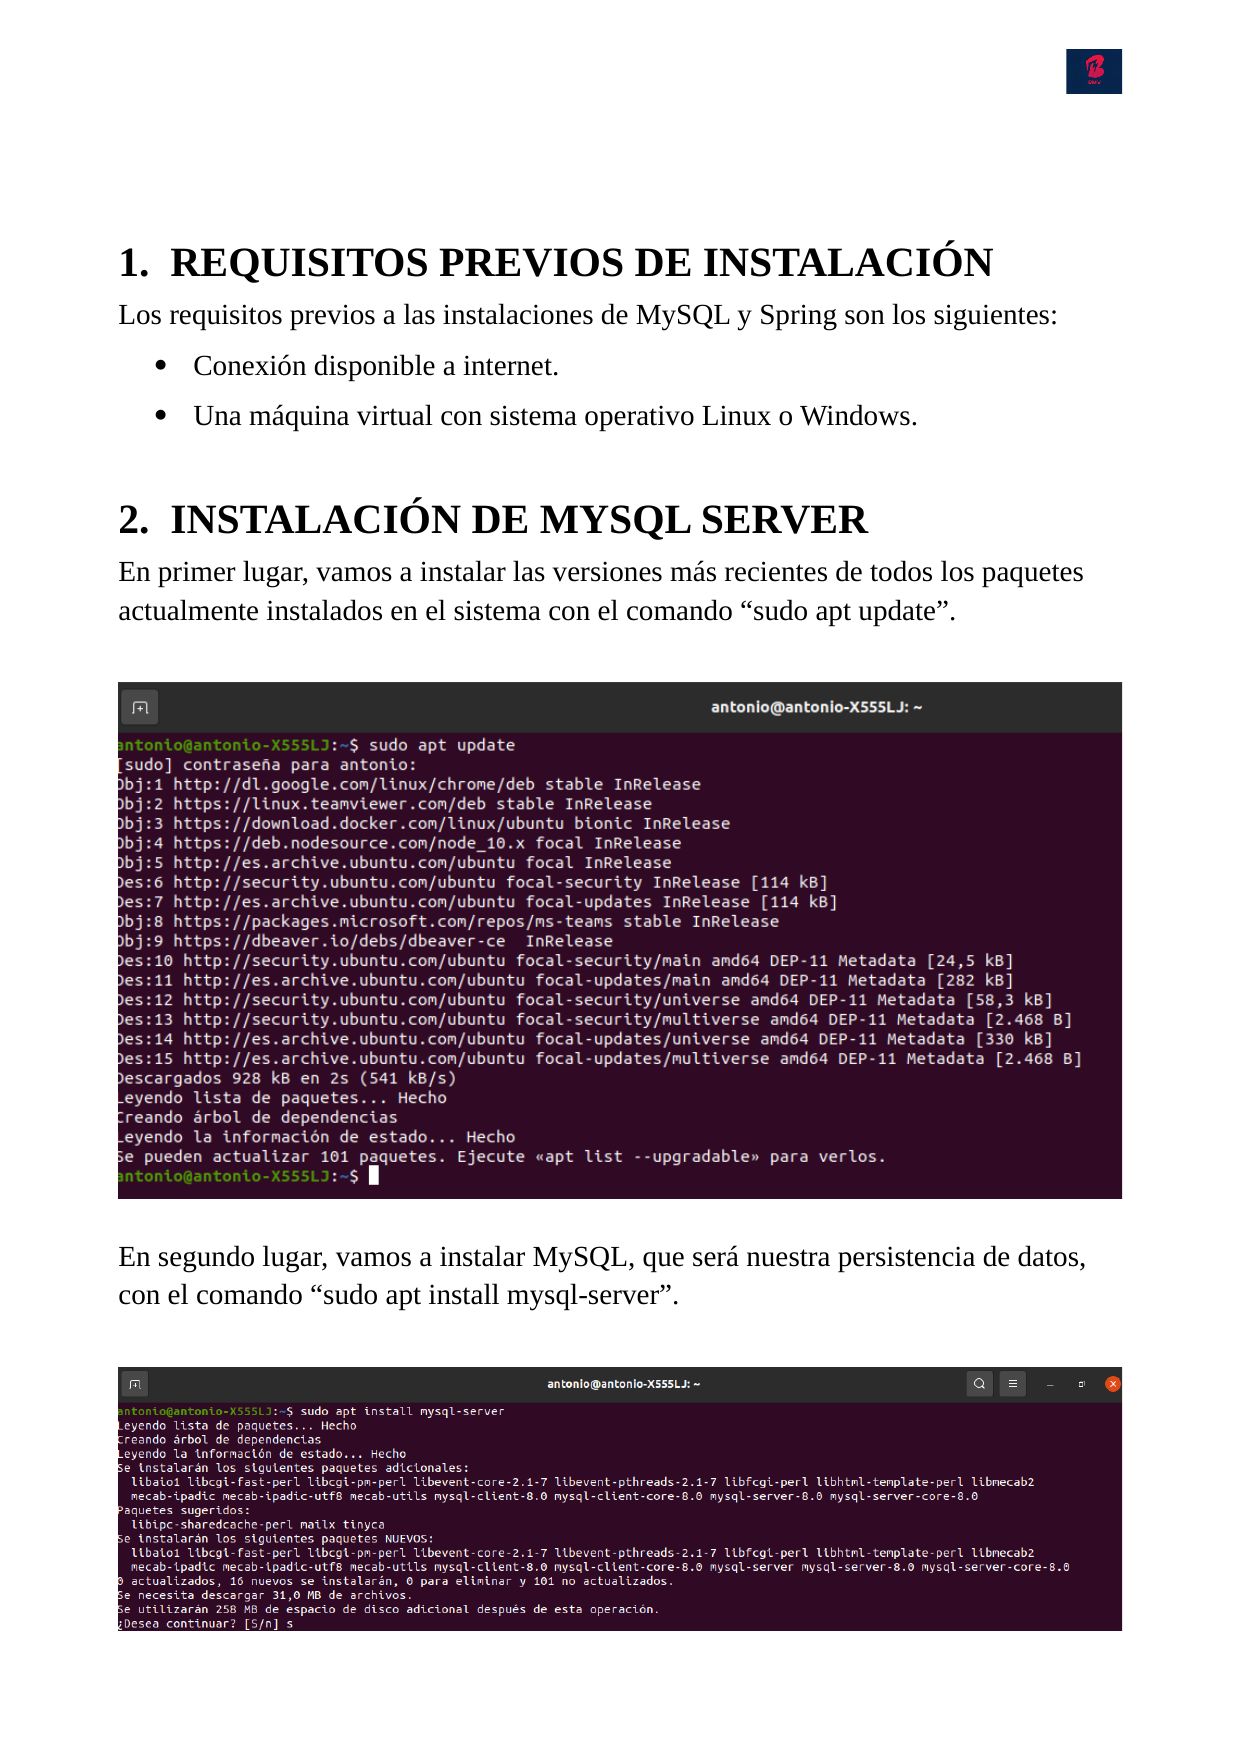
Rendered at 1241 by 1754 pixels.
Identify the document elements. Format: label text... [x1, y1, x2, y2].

text En primer lugar, vamos a instalar las versiones más recientes de todos los paquetes actualmente instalados en el sistema con el comando “sudo apt update”. [118, 554, 1122, 626]
text 1. REQUISITOS PREVIOS DE INSTALACIÓN [118, 238, 1122, 286]
list Una máquina virtual con sistema operativo Linux o Windows. [156, 398, 1122, 432]
text 2. INSTALACIÓN DE MYSQL SERVER [118, 494, 1122, 542]
text En segundo lugar, vamos a instalar MySQL, que será nuestra persistencia de datos, con el comando “sudo apt install mysql-server”. [118, 1239, 1122, 1311]
list Conexión disponible a internet. [156, 348, 1122, 382]
text Los requisitos previos a las instalaciones de MySQL y Spring son los siguientes: [118, 297, 1122, 331]
